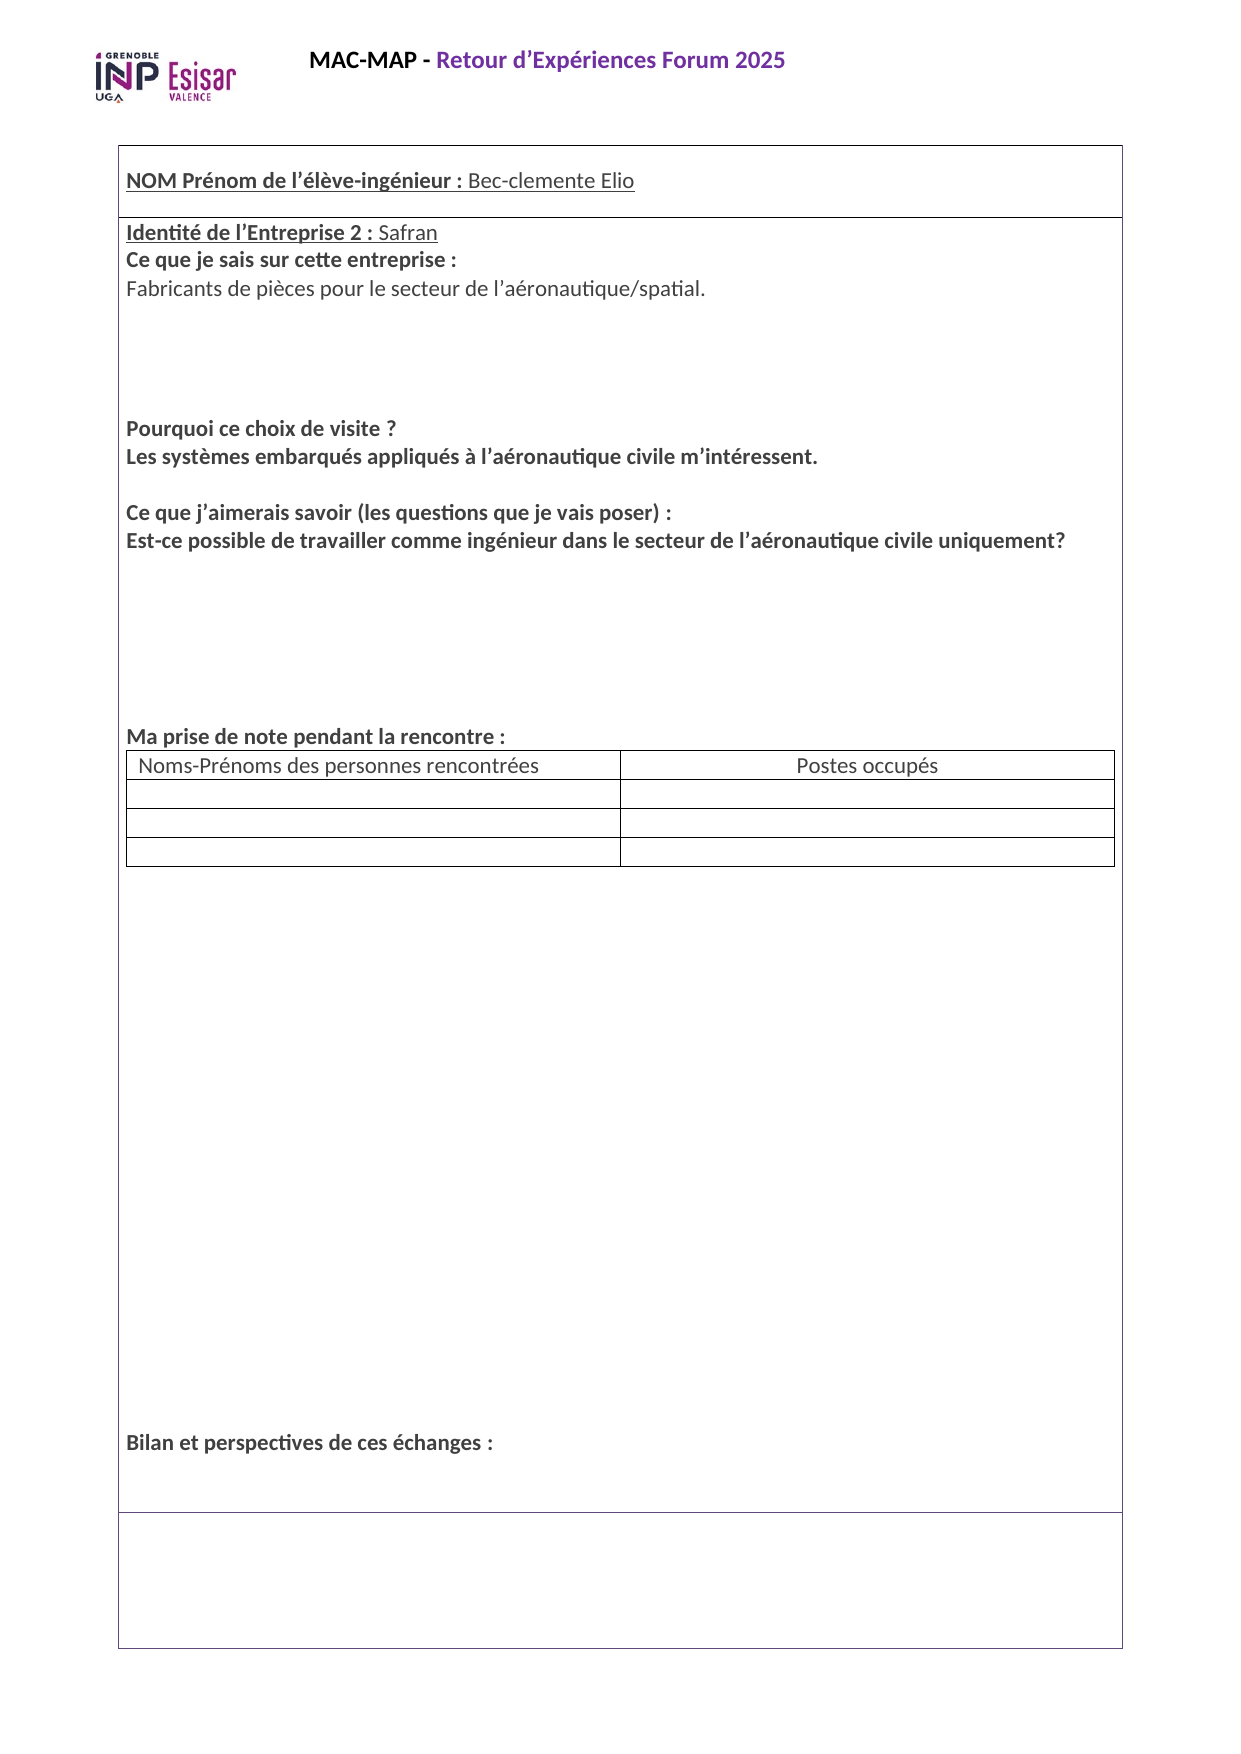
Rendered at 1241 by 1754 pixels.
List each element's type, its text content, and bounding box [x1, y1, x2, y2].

table_cell [127, 780, 620, 808]
table_cell [127, 809, 620, 837]
table_cell [127, 838, 620, 866]
table_header NOM Prénom de l’élève-ingénieur : Bec-clemente Elio [119, 146, 1122, 217]
table_header Noms-Prénoms des personnes rencontrées [127, 751, 620, 779]
picture [106, 45, 243, 111]
table_cell [621, 809, 1114, 837]
table_cell [119, 1513, 1122, 1648]
table_cell [621, 780, 1114, 808]
table_cell [621, 838, 1114, 866]
table_cell Identité de l’Entreprise 2 : Safran Ce que je sais sur cette entreprise : Fabricants de pièces pour le secteur de l’aéronautique/spatial. Pourquoi ce choix de visite ? Les systèmes embarqués appliqués à l’aéronautique civile m’intéressent. Ce que j’aimerais savoir (les questions que je vais poser) : Est-ce possible de travailler comme ingénieur dans le secteur de l’aéronautique civile uniquement? Ma prise de note pendant la rencontre : Bilan et perspectives de ces échanges : [119, 218, 1122, 1512]
table_header Postes occupés [621, 751, 1114, 779]
